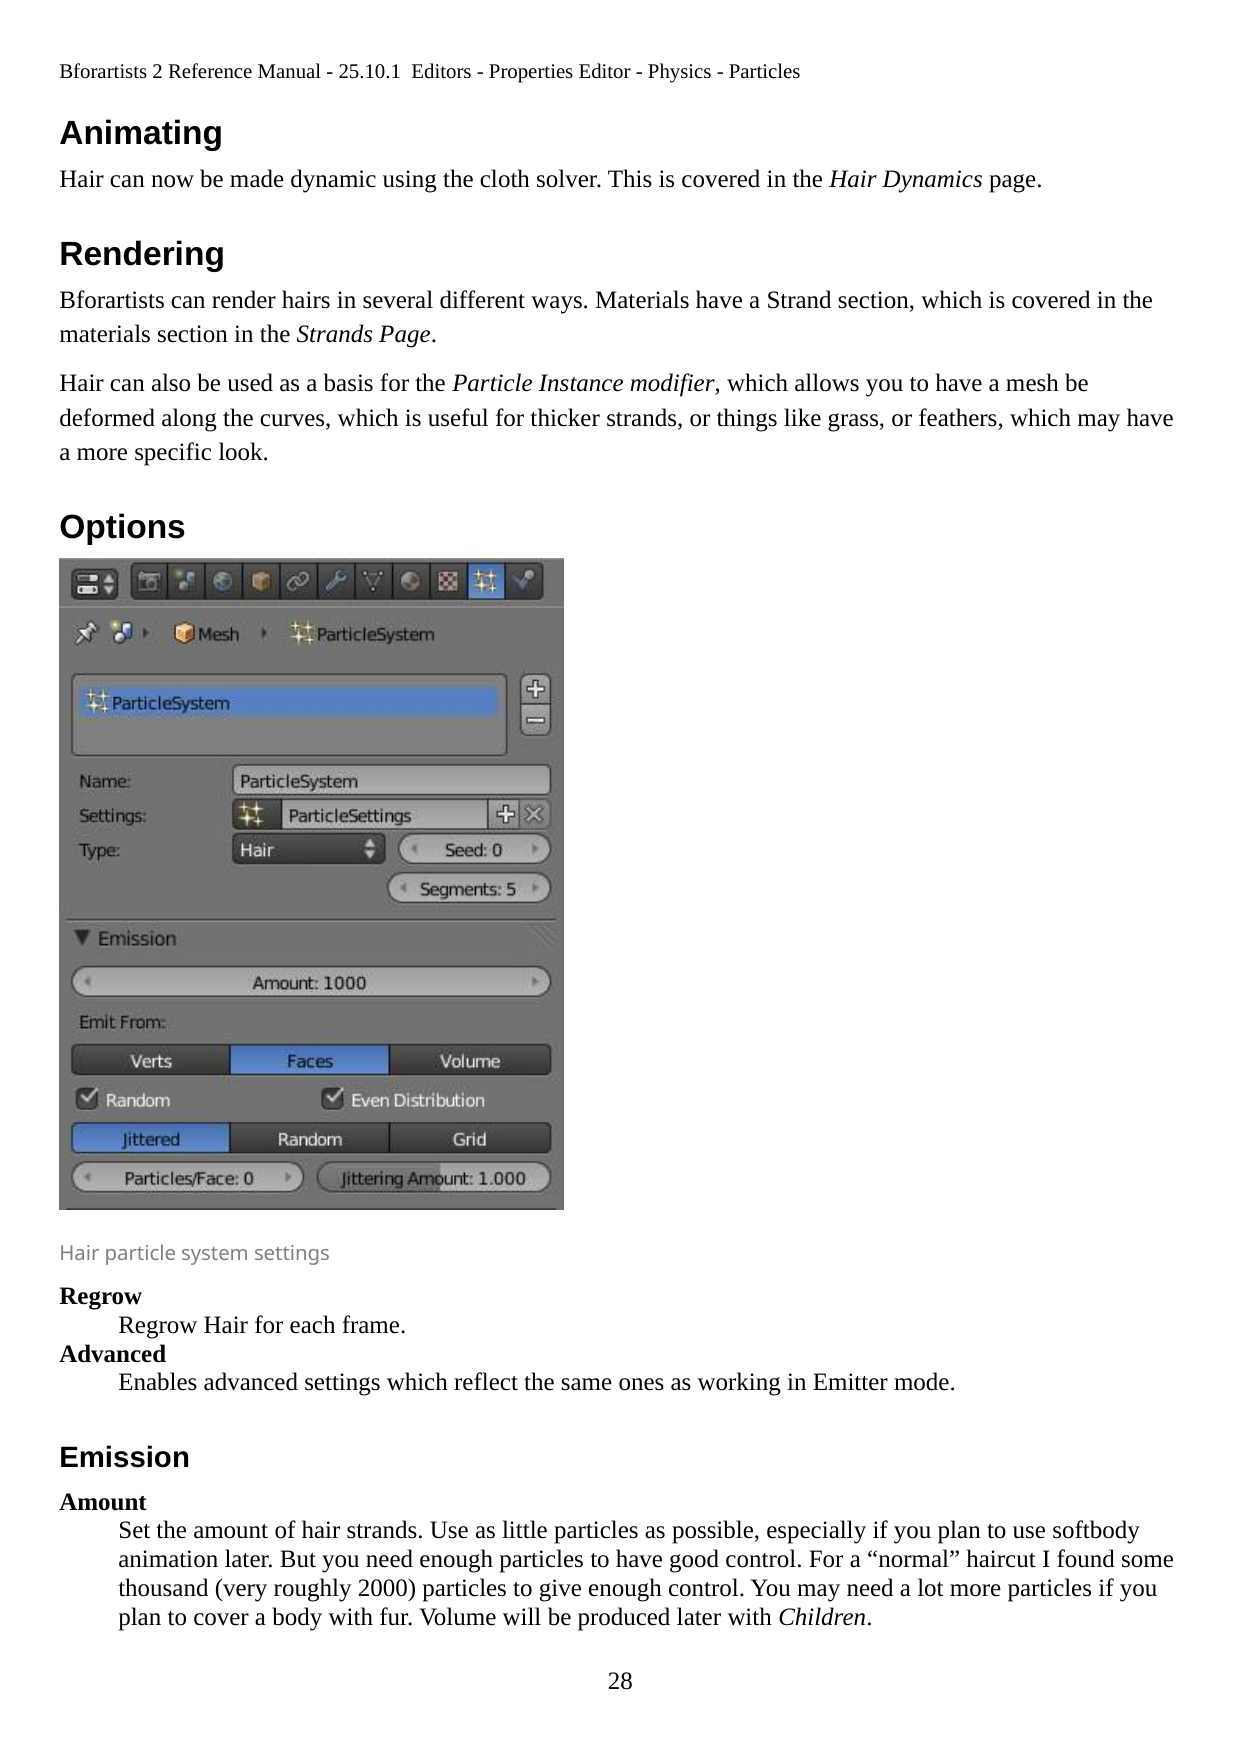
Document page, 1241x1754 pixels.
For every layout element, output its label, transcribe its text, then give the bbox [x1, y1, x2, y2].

text Hair can now be made dynamic using the cloth solver. This is covered in the Hair Dynamics page. [59, 164, 1181, 192]
list Regrow Hair for each frame. [118, 1310, 1181, 1339]
subtitle Rendering [59, 234, 1181, 272]
subtitle Emission [59, 1440, 1181, 1474]
subtitle Regrow [59, 1281, 1181, 1310]
subtitle Options [59, 507, 1181, 546]
text Hair particle system settings [59, 1235, 1181, 1267]
subtitle Amount [59, 1487, 1181, 1515]
list Set the amount of hair strands. Use as little particles as possible, especially if you plan to use softbody animation later. But you need enough particles to have good control. For a “normal” haircut I found some thousand (very roughly 2000) particles to give enough control. You may need a lot more particles if you plan to cover a body with fur. Volume will be produced later with Children. [118, 1515, 1181, 1630]
picture [59, 558, 564, 1210]
text Hair can also be used as a basis for the Particle Instance modifier, which allows you to have a mesh be deformed along the curves, which is useful for thicker strands, or things like grass, or feathers, which may have a more specific look. [59, 368, 1181, 466]
list Enables advanced settings which reflect the same ones as working in Emitter mode. [118, 1367, 1181, 1396]
text Bforartists can render hairs in several different ways. Materials have a Strand section, which is covered in the materials section in the Strands Page. [59, 285, 1181, 348]
subtitle Advanced [59, 1339, 1181, 1367]
subtitle Animating [59, 113, 1181, 151]
